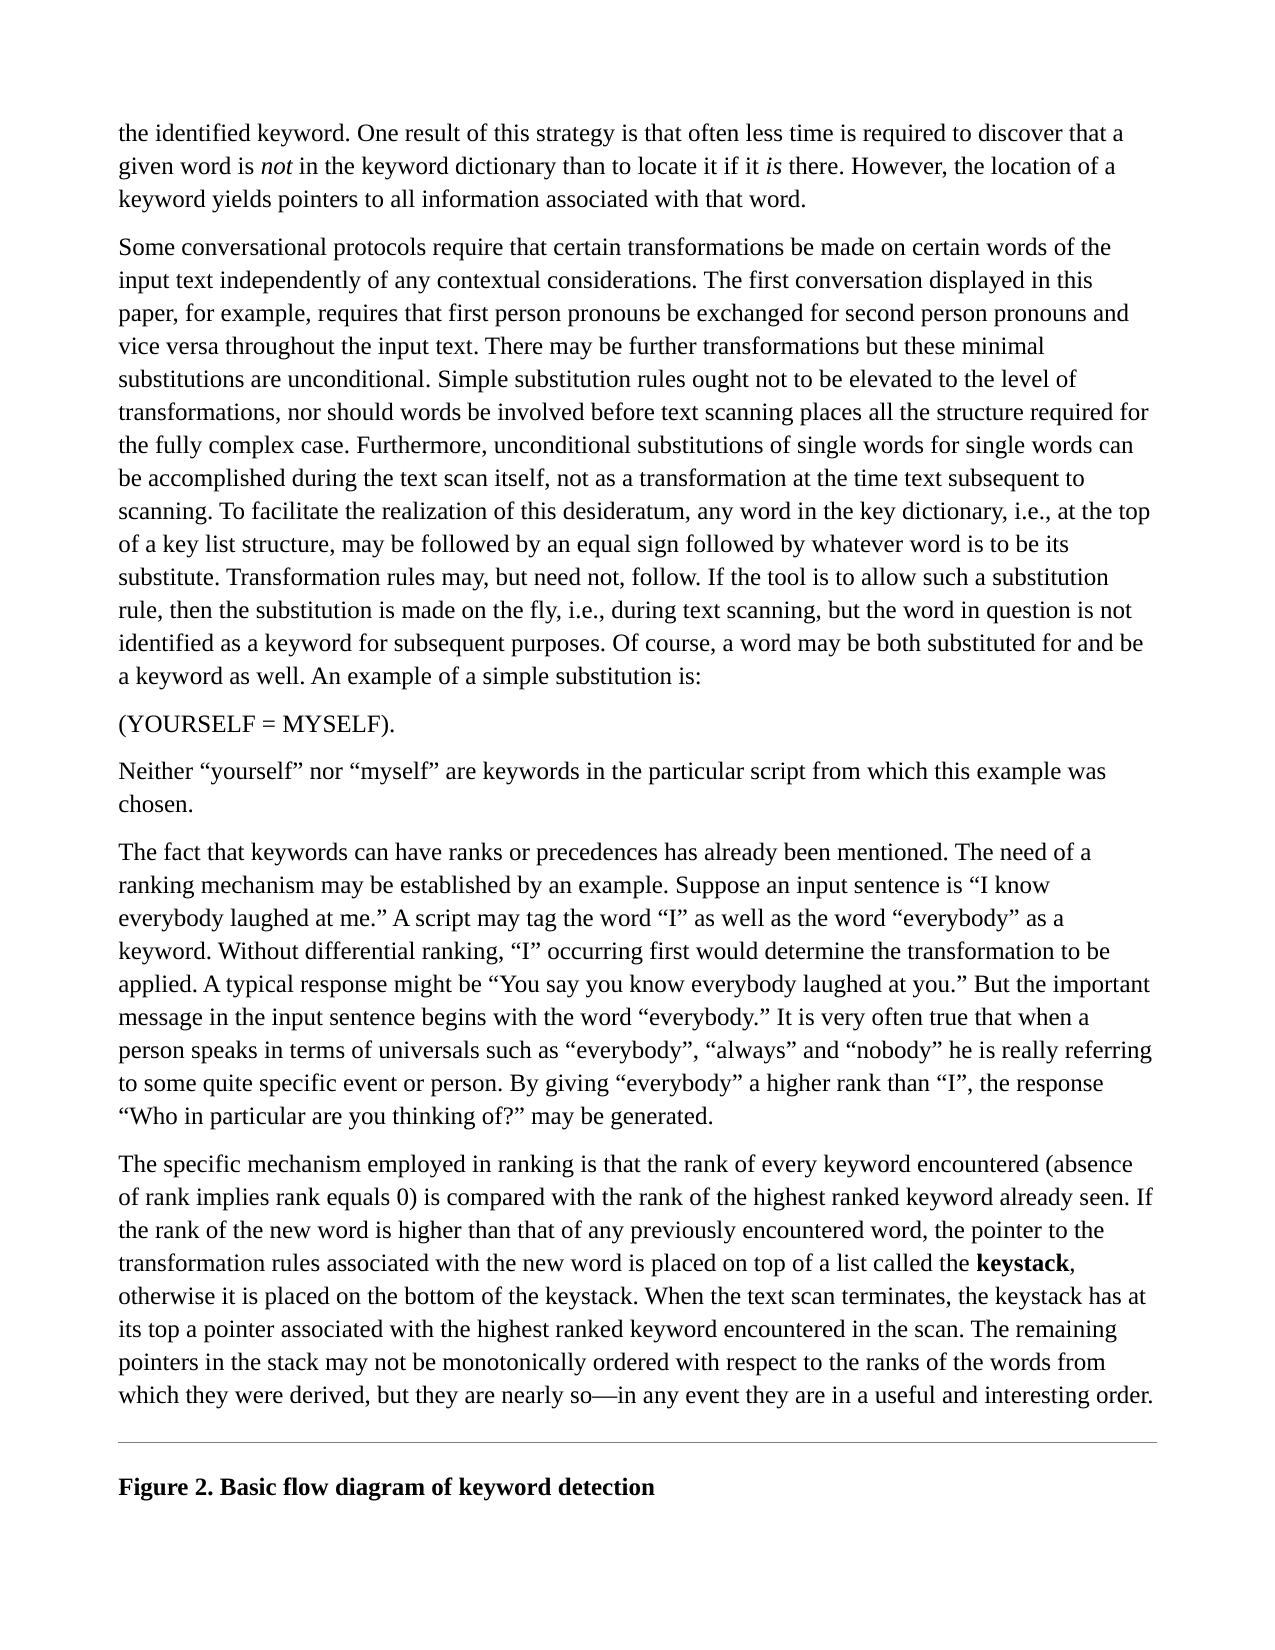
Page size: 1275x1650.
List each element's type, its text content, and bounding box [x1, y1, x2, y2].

text The specific mechanism employed in ranking is that the rank of every keyword encountered (absence of rank implies rank equals 0) is compared with the rank of the highest ranked keyword already seen. If the rank of the new word is higher than that of any previously encountered word, the pointer to the transformation rules associated with the new word is placed on top of a list called the keystack, otherwise it is placed on the bottom of the keystack. When the text scan terminates, the keystack has at its top a pointer associated with the highest ranked keyword encountered in the scan. The remaining pointers in the stack may not be monotonically ordered with respect to the ranks of the words from which they were derived, but they are nearly so—in any event they are in a useful and interesting order. [118, 1149, 1157, 1408]
text Figure 2. Basic flow diagram of keyword detection [118, 1472, 1157, 1500]
text the identified keyword. One result of this strategy is that often less time is required to discover that a given word is not in the keyword dictionary than to locate it if it is there. However, the location of a keyword yields pointers to all information associated with that word. [118, 118, 1157, 213]
text The fact that keywords can have ranks or precedences has already been mentioned. The need of a ranking mechanism may be established by an example. Suppose an input sentence is “I know everybody laughed at me.” A script may tag the word “I” as well as the word “everybody” as a keyword. Without differential ranking, “I” occurring first would determine the transformation to be applied. A typical response might be “You say you know everybody laughed at you.” But the important message in the input sentence begins with the word “everybody.” It is very often true that when a person speaks in terms of universals such as “everybody”, “always” and “nobody” he is really referring to some quite specific event or person. By giving “everybody” a higher rank than “I”, the response “Who in particular are you thinking of?” may be generated. [118, 837, 1157, 1130]
text (YOURSELF = MYSELF). [118, 709, 1157, 737]
text Some conversational protocols require that certain transformations be made on certain words of the input text independently of any contextual considerations. The first conversation displayed in this paper, for example, requires that first person pronouns be exchanged for second person pronouns and vice versa throughout the input text. There may be further transformations but these minimal substitutions are unconditional. Simple substitution rules ought not to be elevated to the level of transformations, nor should words be involved before text scanning places all the structure required for the fully complex case. Furthermore, unconditional substitutions of single words for single words can be accomplished during the text scan itself, not as a transformation at the time text subsequent to scanning. To facilitate the realization of this desideratum, any word in the key dictionary, i.e., at the top of a key list structure, may be followed by an equal sign followed by whatever word is to be its substitute. Transformation rules may, but need not, follow. If the tool is to allow such a substitution rule, then the substitution is made on the fly, i.e., during text scanning, but the word in question is not identified as a keyword for subsequent purposes. Of course, a word may be both substituted for and be a keyword as well. An example of a simple substitution is: [118, 232, 1157, 690]
text Neither “yourself” nor “myself” are keywords in the particular script from which this example was chosen. [118, 756, 1157, 818]
